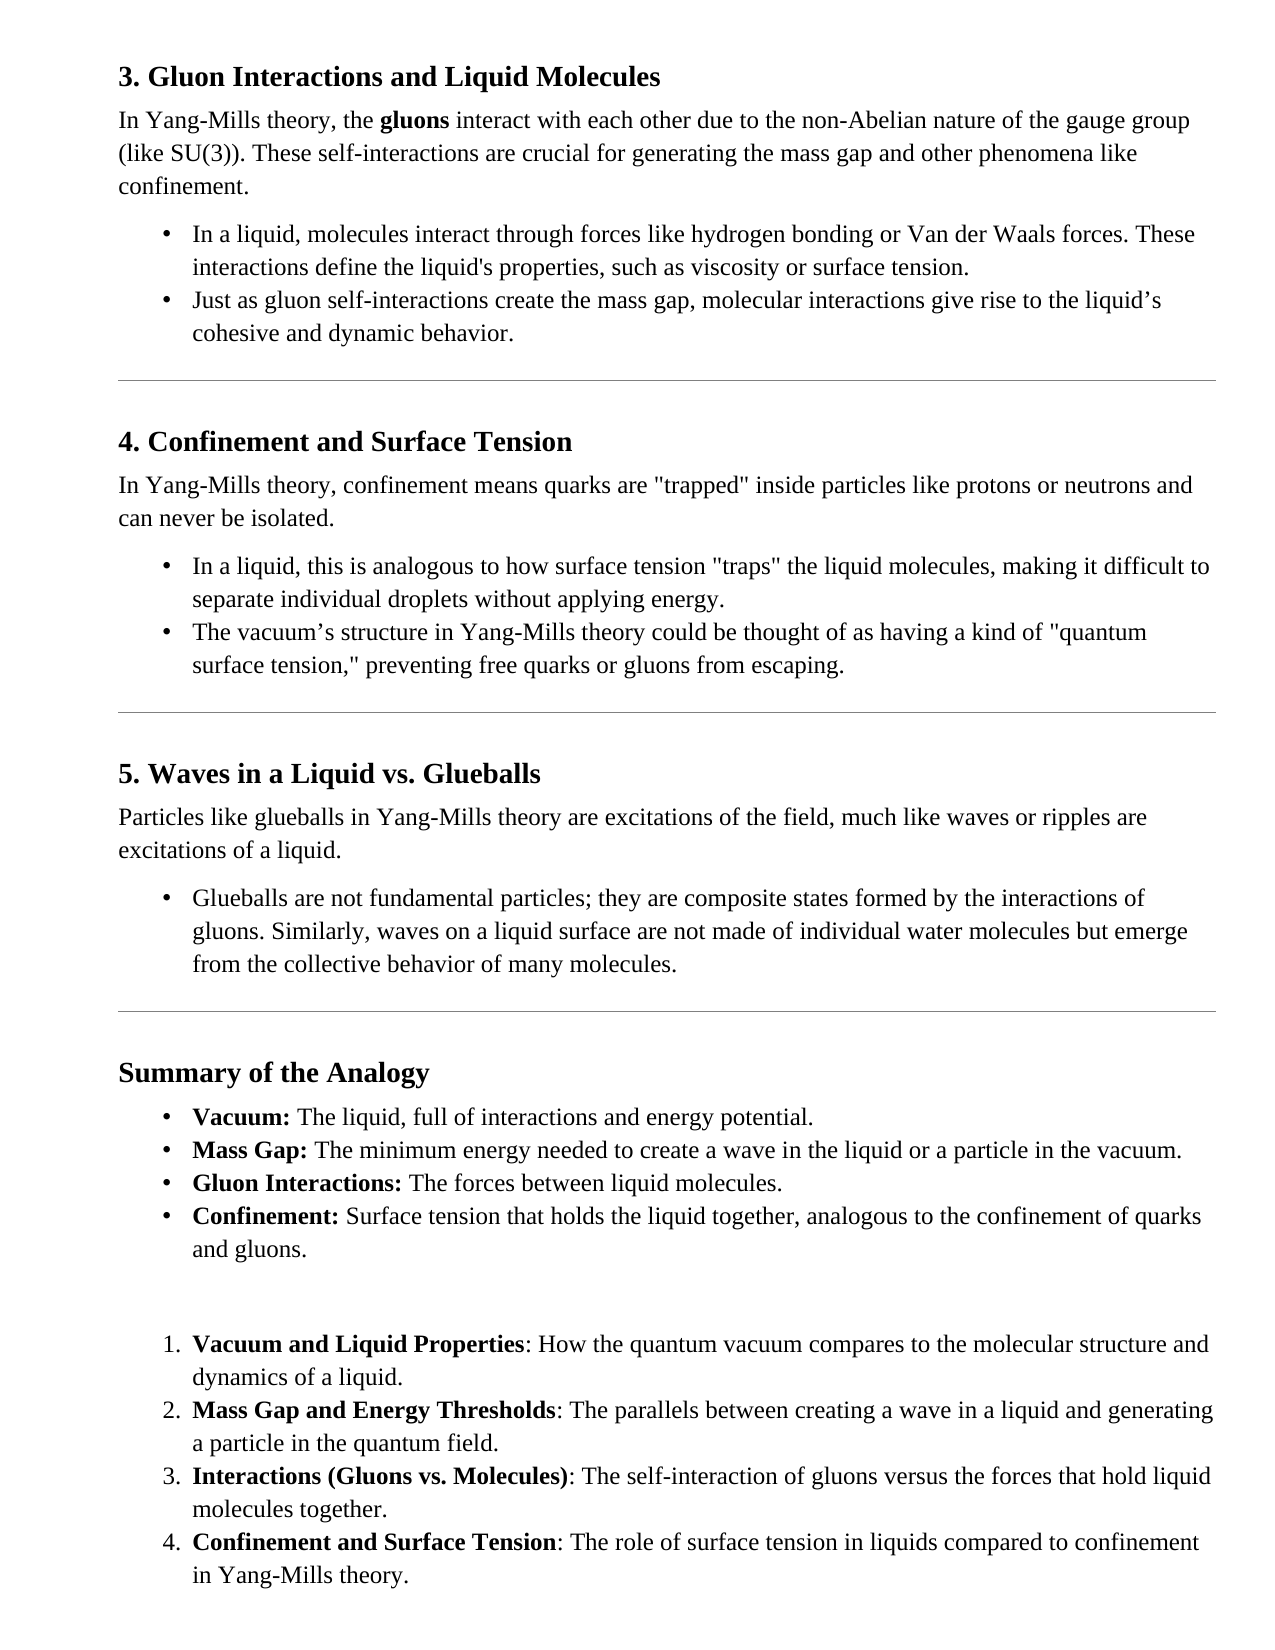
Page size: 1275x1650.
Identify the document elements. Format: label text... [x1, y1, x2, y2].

subtitle 5. Waves in a Liquid vs. Glueballs [118, 756, 1216, 790]
list Just as gluon self-interactions create the mass gap, molecular interactions give rise to the liquid’s cohesive and dynamic behavior. [162, 285, 1216, 347]
list Mass Gap: The minimum energy needed to create a wave in the liquid or a particle in the vacuum. [162, 1135, 1216, 1163]
list Glueballs are not fundamental particles; they are composite states formed by the interactions of gluons. Similarly, waves on a liquid surface are not made of individual water molecules but emerge from the collective behavior of many molecules. [162, 883, 1216, 978]
list Vacuum: The liquid, full of interactions and energy potential. [162, 1102, 1216, 1130]
list Vacuum and Liquid Properties: How the quantum vacuum compares to the molecular structure and dynamics of a liquid. [162, 1329, 1216, 1391]
text In Yang-Mills theory, confinement means quarks are "trapped" inside particles like protons or neutrons and can never be isolated. [118, 470, 1216, 532]
list In a liquid, molecules interact through forces like hydrogen bonding or Van der Waals forces. These interactions define the liquid's properties, such as viscosity or surface tension. [162, 219, 1216, 281]
list Mass Gap and Energy Thresholds: The parallels between creating a wave in a liquid and generating a particle in the quantum field. [162, 1395, 1216, 1457]
subtitle 3. Gluon Interactions and Liquid Molecules [118, 59, 1216, 93]
list The vacuum’s structure in Yang-Mills theory could be thought of as having a kind of "quantum surface tension," preventing free quarks or gluons from escaping. [162, 617, 1216, 679]
text In Yang-Mills theory, the gluons interact with each other due to the non-Abelian nature of the gauge group (like SU(3)). These self-interactions are crucial for generating the mass gap and other phenomena like confinement. [118, 105, 1216, 200]
subtitle 4. Confinement and Surface Tension [118, 424, 1216, 458]
list Interactions (Gluons vs. Molecules): The self-interaction of gluons versus the forces that hold liquid molecules together. [162, 1461, 1216, 1523]
subtitle Summary of the Analogy [118, 1056, 1216, 1089]
list Confinement: Surface tension that holds the liquid together, analogous to the confinement of quarks and gluons. [162, 1201, 1216, 1262]
list In a liquid, this is analogous to how surface tension "traps" the liquid molecules, making it difficult to separate individual droplets without applying energy. [162, 551, 1216, 613]
text Particles like glueballs in Yang-Mills theory are excitations of the field, much like waves or ripples are excitations of a liquid. [118, 802, 1216, 864]
list Confinement and Surface Tension: The role of surface tension in liquids compared to confinement in Yang-Mills theory. [162, 1527, 1216, 1589]
list Gluon Interactions: The forces between liquid molecules. [162, 1168, 1216, 1196]
